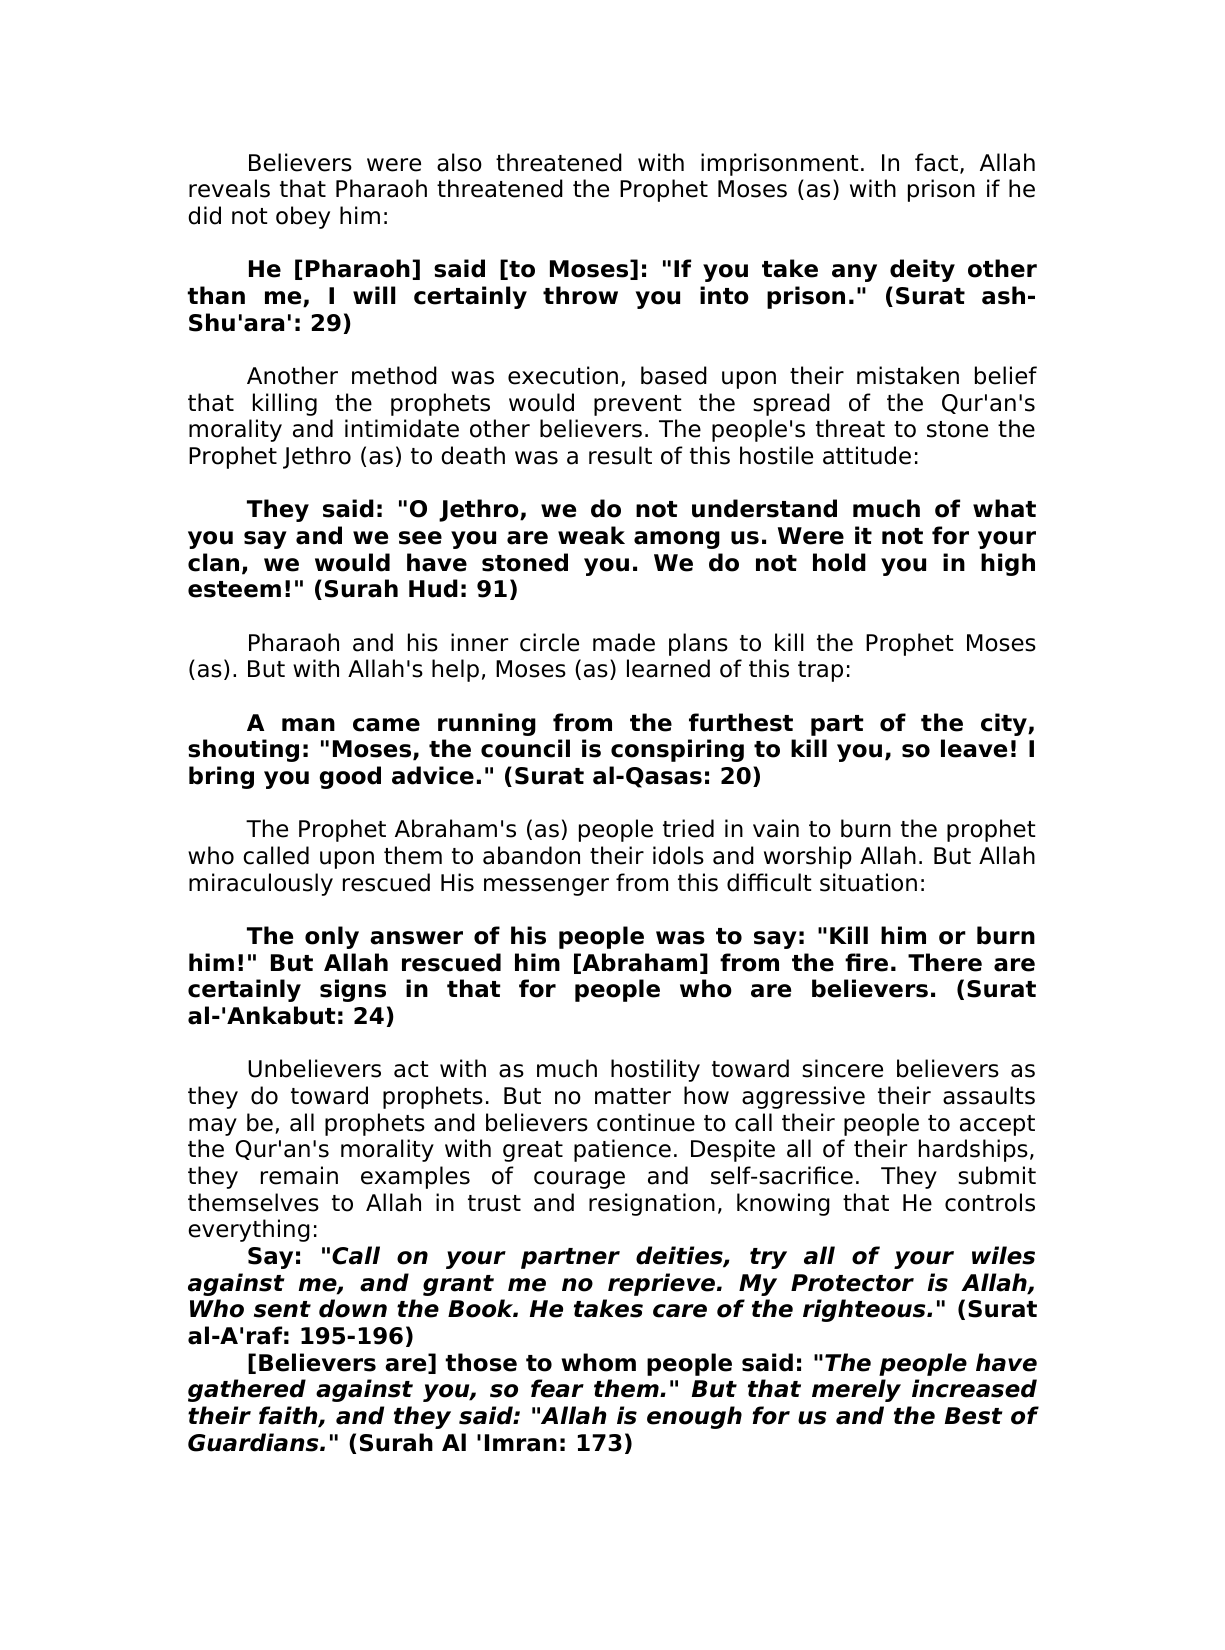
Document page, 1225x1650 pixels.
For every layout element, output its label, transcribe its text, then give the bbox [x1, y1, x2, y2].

text Another method was execution, based upon their mistaken belief that killing the prophets would prevent the spread of the Qur'an's morality and intimidate other believers. The people's threat to stone the Prophet Jethro (as) to death was a result of this hostile attitude: [187, 363, 1037, 470]
text Pharaoh and his inner circle made plans to kill the Prophet Moses (as). But with Allah's help, Moses (as) learned of this trap: [187, 630, 1037, 683]
text A man came running from the furthest part of the city, shouting: "Moses, the council is conspiring to kill you, so leave! I bring you good advice." (Surat al-Qasas: 20) [187, 710, 1037, 790]
text The Prophet Abraham's (as) people tried in vain to burn the prophet who called upon them to abandon their idols and worship Allah. But Allah miraculously rescued His messenger from this difficult situation: [187, 817, 1037, 897]
text Say: "Call on your partner deities, try all of your wiles against me, and grant me no reprieve. My Protector is Allah, Who sent down the Book. He takes care of the righteous." (Surat al-A'raf: 195-196) [187, 1243, 1037, 1350]
text The only answer of his people was to say: "Kill him or burn him!" But Allah rescued him [Abraham] from the fire. There are certainly signs in that for people who are believers. (Surat al-'Ankabut: 24) [187, 923, 1037, 1030]
text They said: "O Jethro, we do not understand much of what you say and we see you are weak among us. Were it not for your clan, we would have stoned you. We do not hold you in high esteem!" (Surah Hud: 91) [187, 497, 1037, 603]
text He [Pharaoh] said [to Moses]: "If you take any deity other than me, I will certainly throw you into prison." (Surat ash-Shu'ara': 29) [187, 257, 1037, 337]
text Believers were also threatened with imprisonment. In fact, Allah reveals that Pharaoh threatened the Prophet Moses (as) with prison if he did not obey him: [187, 150, 1037, 230]
text [Believers are] those to whom people said: "The people have gathered against you, so fear them." But that merely increased their faith, and they said: "Allah is enough for us and the Best of Guardians." (Surah Al 'Imran: 173) [187, 1350, 1037, 1457]
text Unbelievers act with as much hostility toward sincere believers as they do toward prophets. But no matter how aggressive their assaults may be, all prophets and believers continue to call their people to accept the Qur'an's morality with great patience. Despite all of their hardships, they remain examples of courage and self-sacrifice. They submit themselves to Allah in trust and resignation, knowing that He controls everything: [187, 1057, 1037, 1243]
